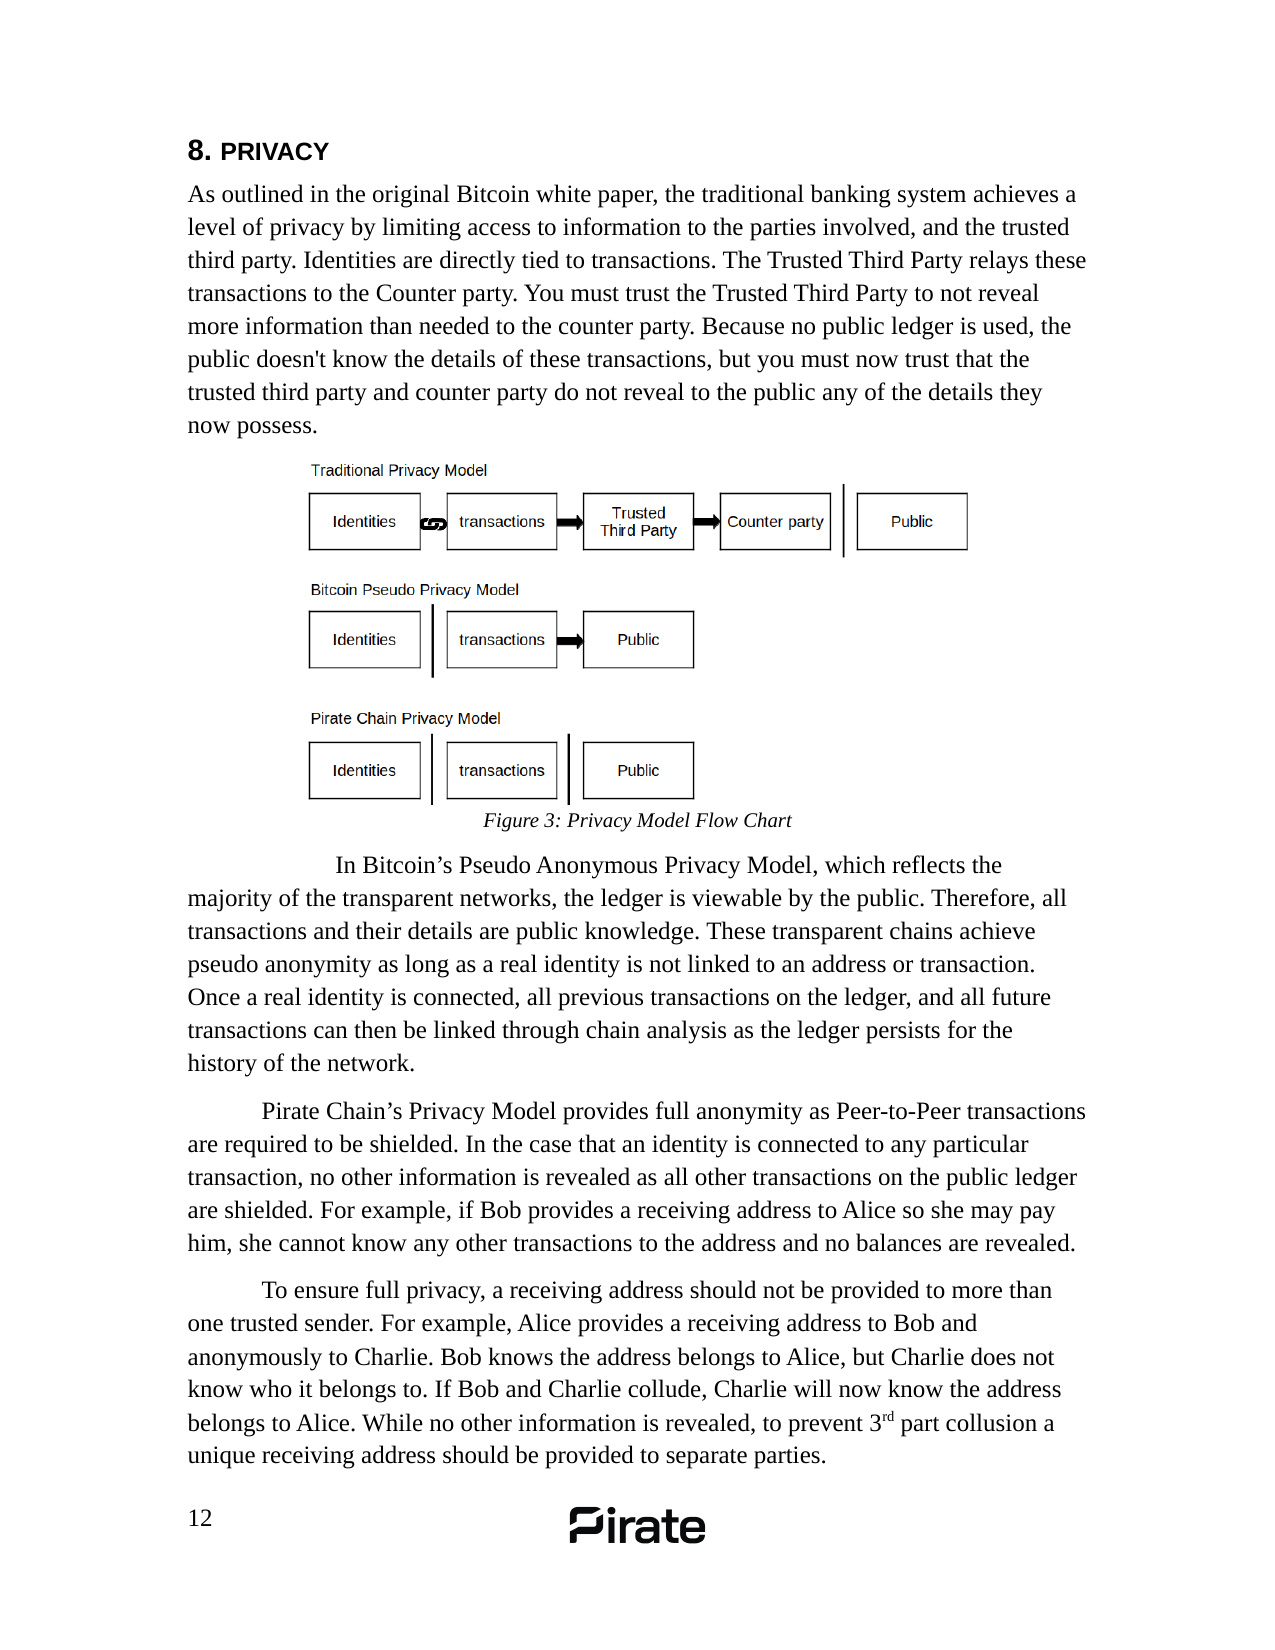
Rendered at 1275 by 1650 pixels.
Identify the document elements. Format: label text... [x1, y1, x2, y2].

subtitle 8. PRIVACY [187, 133, 1087, 166]
text As outlined in the original Bitcoin white paper, the traditional banking system achieves a level of privacy by limiting access to information to the parties involved, and the trusted third party. Identities are directly tied to transactions. The Trusted Third Party relays these transactions to the Counter party. You must trust the Trusted Third Party to not reveal more information than needed to the counter party. Because no public ledger is used, the public doesn't know the details of these transactions, but you must now trust that the trusted third party and counter party do not reveal to the public any of the details they now possess. [187, 179, 1087, 439]
text To ensure full privacy, a receiving address should not be provided to more than one trusted sender. For example, Alice provides a receiving address to Bob and anonymously to Charlie. Bob knows the address belongs to Alice, but Charlie does not know who it belongs to. If Bob and Charlie collude, Charlie will now know the address belongs to Alice. While no other information is revealed, to prevent 3rd part collusion a unique receiving address should be provided to separate parties. [187, 1276, 1087, 1469]
picture [567, 1503, 708, 1547]
picture [300, 457, 975, 805]
text In Bitcoin’s Pseudo Anonymous Privacy Model, which reflects the majority of the transparent networks, the ledger is viewable by the public. Therefore, all transactions and their details are public knowledge. These transparent chains achieve pseudo anonymity as long as a real identity is not linked to an address or transaction. Once a real identity is connected, all previous transactions on the ledger, and all future transactions can then be linked through chain analysis as the ledger persists for the history of the network. [187, 850, 1087, 1077]
text Pirate Chain’s Privacy Model provides full anonymity as Peer-to-Peer transactions are required to be shielded. In the case that an identity is connected to any particular transaction, no other information is revealed as all other transactions on the public ledger are shielded. For example, if Bob provides a receiving address to Alice so she may pay him, she cannot know any other transactions to the address and no balances are revealed. [187, 1096, 1087, 1257]
text Figure 3: Privacy Model Flow Chart [187, 458, 1087, 832]
